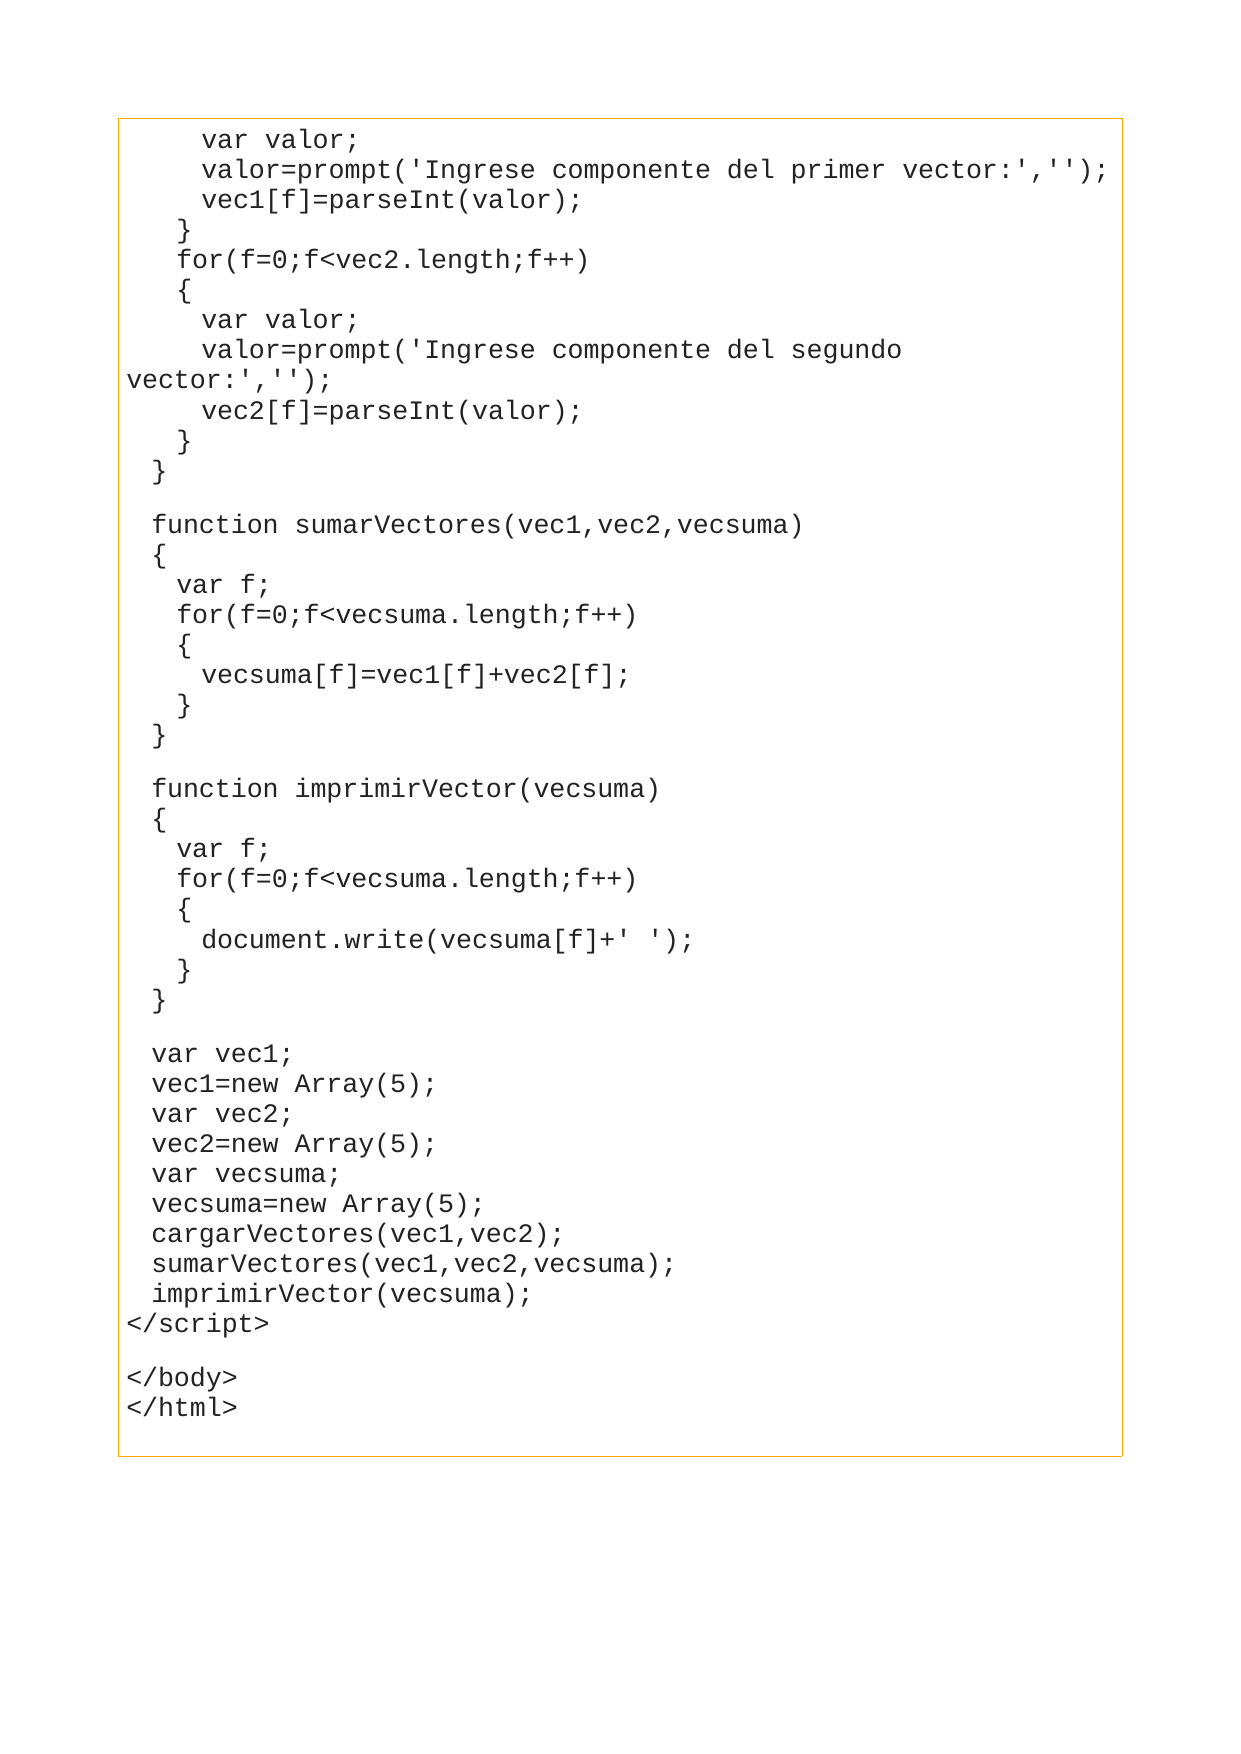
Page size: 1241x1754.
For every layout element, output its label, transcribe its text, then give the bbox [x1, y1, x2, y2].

text vecsuma=new Array(5); [119, 1182, 1122, 1213]
text vec1[f]=parseInt(valor); [119, 178, 1122, 208]
text } [119, 208, 1122, 238]
text } [119, 948, 1122, 978]
text var f; [119, 828, 1122, 858]
text } [119, 419, 1122, 449]
text { [119, 533, 1122, 563]
text } [119, 684, 1122, 714]
text var vec2; [119, 1092, 1122, 1122]
text vec1=new Array(5); [119, 1062, 1122, 1092]
text sumarVectores(vec1,vec2,vecsuma); [119, 1243, 1122, 1273]
text cargarVectores(vec1,vec2); [119, 1213, 1122, 1243]
text { [119, 798, 1122, 828]
text for(f=0;f<vecsuma.length;f++) [119, 593, 1122, 623]
text var f; [119, 563, 1122, 593]
text } [119, 714, 1122, 752]
text document.write(vecsuma[f]+' '); [119, 918, 1122, 948]
text function imprimirVector(vecsuma) [119, 767, 1122, 798]
text </body> [119, 1357, 1122, 1387]
text </html> [119, 1387, 1122, 1425]
text vec2[f]=parseInt(valor); [119, 389, 1122, 419]
text </script> [119, 1303, 1122, 1341]
text { [119, 888, 1122, 918]
text imprimirVector(vecsuma); [119, 1273, 1122, 1303]
text valor=prompt('Ingrese componente del segundo vector:',''); [119, 329, 1122, 389]
text var vec1; [119, 1032, 1122, 1062]
text function sumarVectores(vec1,vec2,vecsuma) [119, 503, 1122, 533]
text { [119, 623, 1122, 653]
text var vecsuma; [119, 1152, 1122, 1182]
text valor=prompt('Ingrese componente del primer vector:',''); [119, 148, 1122, 178]
text { [119, 269, 1122, 299]
text vecsuma[f]=vec1[f]+vec2[f]; [119, 653, 1122, 684]
text var valor; [119, 119, 1122, 148]
text } [119, 978, 1122, 1016]
text for(f=0;f<vec2.length;f++) [119, 238, 1122, 269]
text } [119, 449, 1122, 487]
text for(f=0;f<vecsuma.length;f++) [119, 858, 1122, 888]
text var valor; [119, 299, 1122, 329]
text vec2=new Array(5); [119, 1122, 1122, 1152]
